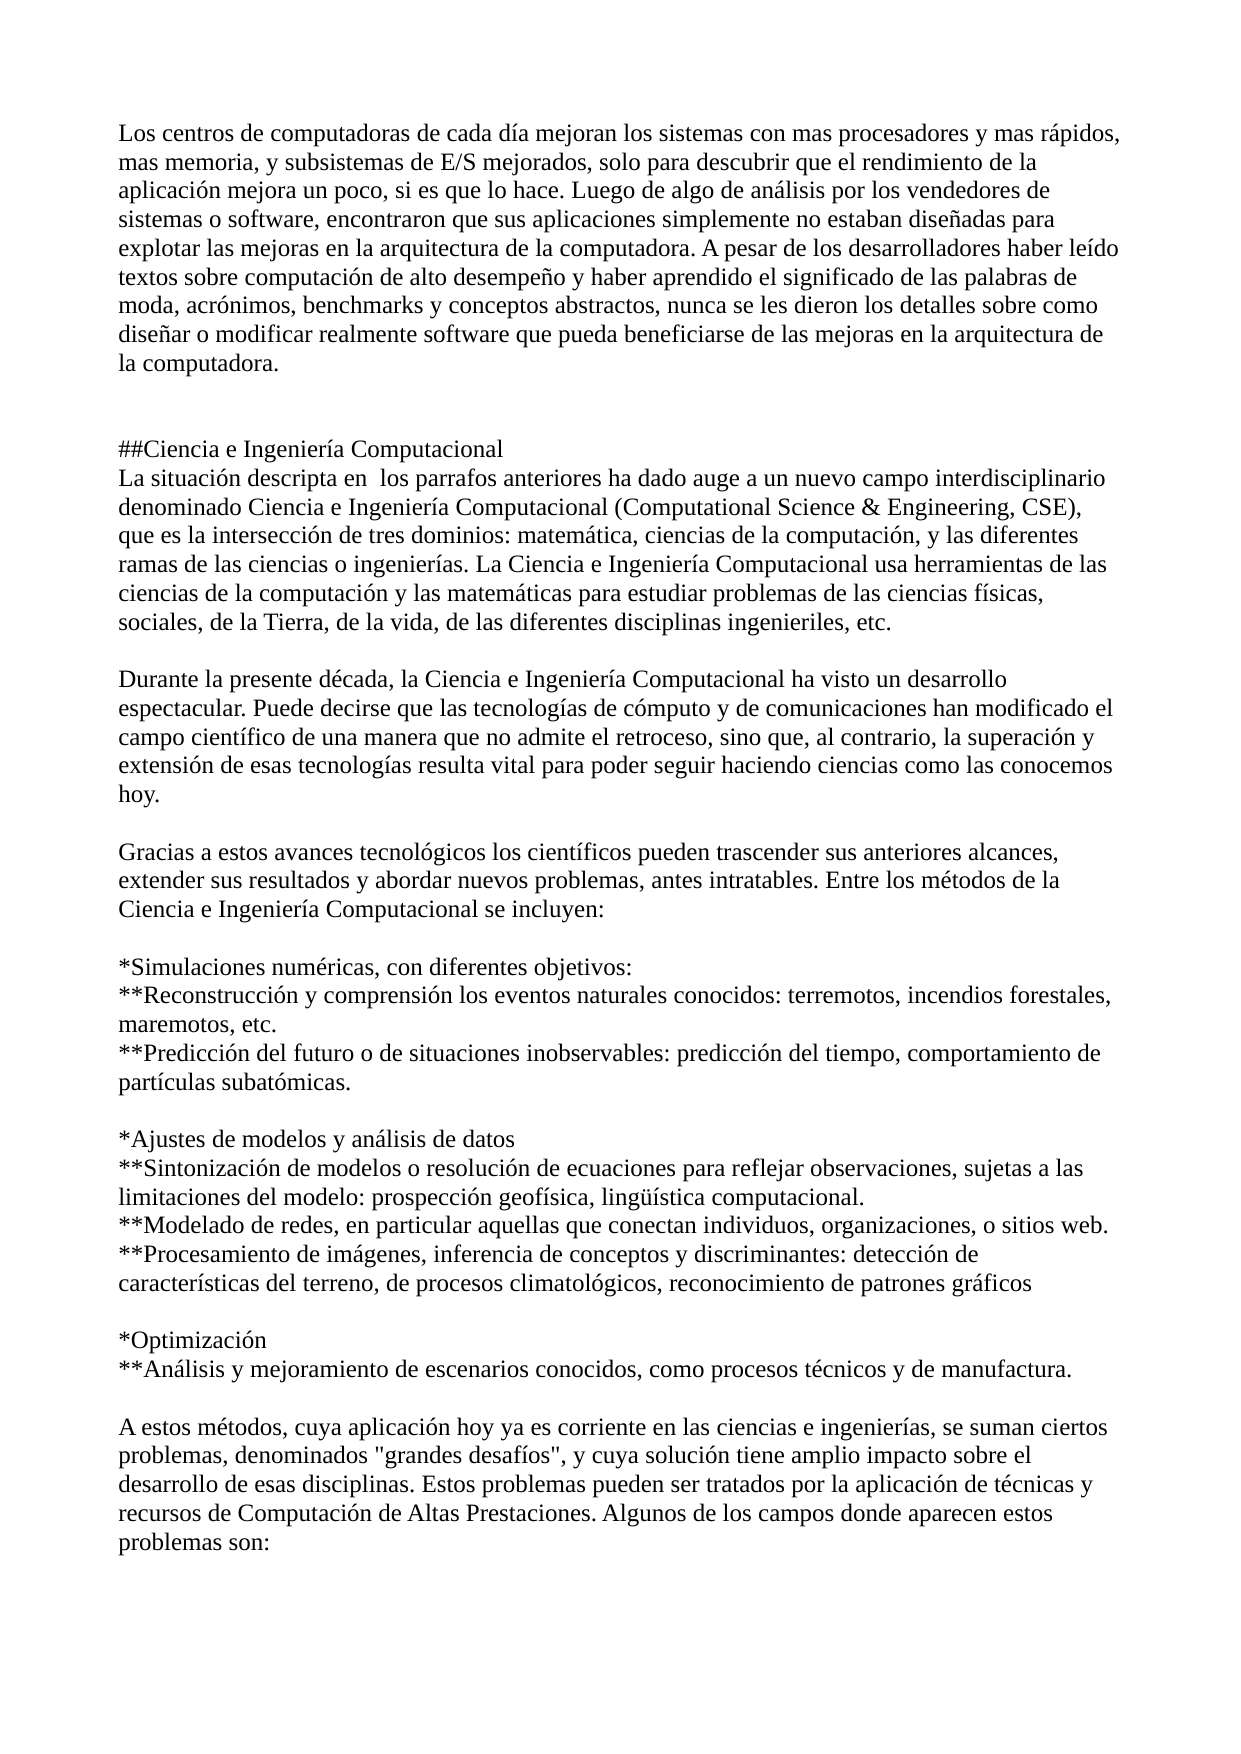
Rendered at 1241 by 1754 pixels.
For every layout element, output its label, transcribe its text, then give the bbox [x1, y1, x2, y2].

text Gracias a estos avances tecnológicos los científicos pueden trascender sus anteriores alcances, extender sus resultados y abordar nuevos problemas, antes intratables. Entre los métodos de la Ciencia e Ingeniería Computacional se incluyen: [118, 837, 1122, 923]
text **Análisis y mejoramiento de escenarios conocidos, como procesos técnicos y de manufactura. [118, 1354, 1122, 1383]
text ##Ciencia e Ingeniería Computacional [118, 434, 1122, 463]
text *Optimización [118, 1326, 1122, 1354]
text **Procesamiento de imágenes, inferencia de conceptos y discriminantes: detección de características del terreno, de procesos climatológicos, reconocimiento de patrones gráficos [118, 1239, 1122, 1297]
text Durante la presente década, la Ciencia e Ingeniería Computacional ha visto un desarrollo espectacular. Puede decirse que las tecnologías de cómputo y de comunicaciones han modificado el campo científico de una manera que no admite el retroceso, sino que, al contrario, la superación y extensión de esas tecnologías resulta vital para poder seguir haciendo ciencias como las conocemos hoy. [118, 664, 1122, 808]
text **Reconstrucción y comprensión los eventos naturales conocidos: terremotos, incendios forestales, maremotos, etc. [118, 981, 1122, 1038]
text **Sintonización de modelos o resolución de ecuaciones para reflejar observaciones, sujetas a las limitaciones del modelo: prospección geofísica, lingüística computacional. [118, 1153, 1122, 1211]
text Los centros de computadoras de cada día mejoran los sistemas con mas procesadores y mas rápidos, mas memoria, y subsistemas de E/S mejorados, solo para descubrir que el rendimiento de la aplicación mejora un poco, si es que lo hace. Luego de algo de análisis por los vendedores de sistemas o software, encontraron que sus aplicaciones simplemente no estaban diseñadas para explotar las mejoras en la arquitectura de la computadora. A pesar de los desarrolladores haber leído textos sobre computación de alto desempeño y haber aprendido el significado de las palabras de moda, acrónimos, benchmarks y conceptos abstractos, nunca se les dieron los detalles sobre como diseñar o modificar realmente software que pueda beneficiarse de las mejoras en la arquitectura de la computadora. [118, 118, 1122, 377]
text *Ajustes de modelos y análisis de datos [118, 1124, 1122, 1153]
text **Predicción del futuro o de situaciones inobservables: predicción del tiempo, comportamiento de partículas subatómicas. [118, 1038, 1122, 1096]
text La situación descripta en los parrafos anteriores ha dado auge a un nuevo campo interdisciplinario denominado Ciencia e Ingeniería Computacional (Computational Science & Engineering, CSE), que es la intersección de tres dominios: matemática, ciencias de la computación, y las diferentes ramas de las ciencias o ingenierías. La Ciencia e Ingeniería Computacional usa herramientas de las ciencias de la computación y las matemáticas para estudiar problemas de las ciencias físicas, sociales, de la Tierra, de la vida, de las diferentes disciplinas ingenieriles, etc. [118, 463, 1122, 636]
text **Modelado de redes, en particular aquellas que conectan individuos, organizaciones, o sitios web. [118, 1211, 1122, 1239]
text *Simulaciones numéricas, con diferentes objetivos: [118, 952, 1122, 981]
text A estos métodos, cuya aplicación hoy ya es corriente en las ciencias e ingenierías, se suman ciertos problemas, denominados "grandes desafíos", y cuya solución tiene amplio impacto sobre el desarrollo de esas disciplinas. Estos problemas pueden ser tratados por la aplicación de técnicas y recursos de Computación de Altas Prestaciones. Algunos de los campos donde aparecen estos problemas son: [118, 1412, 1122, 1556]
